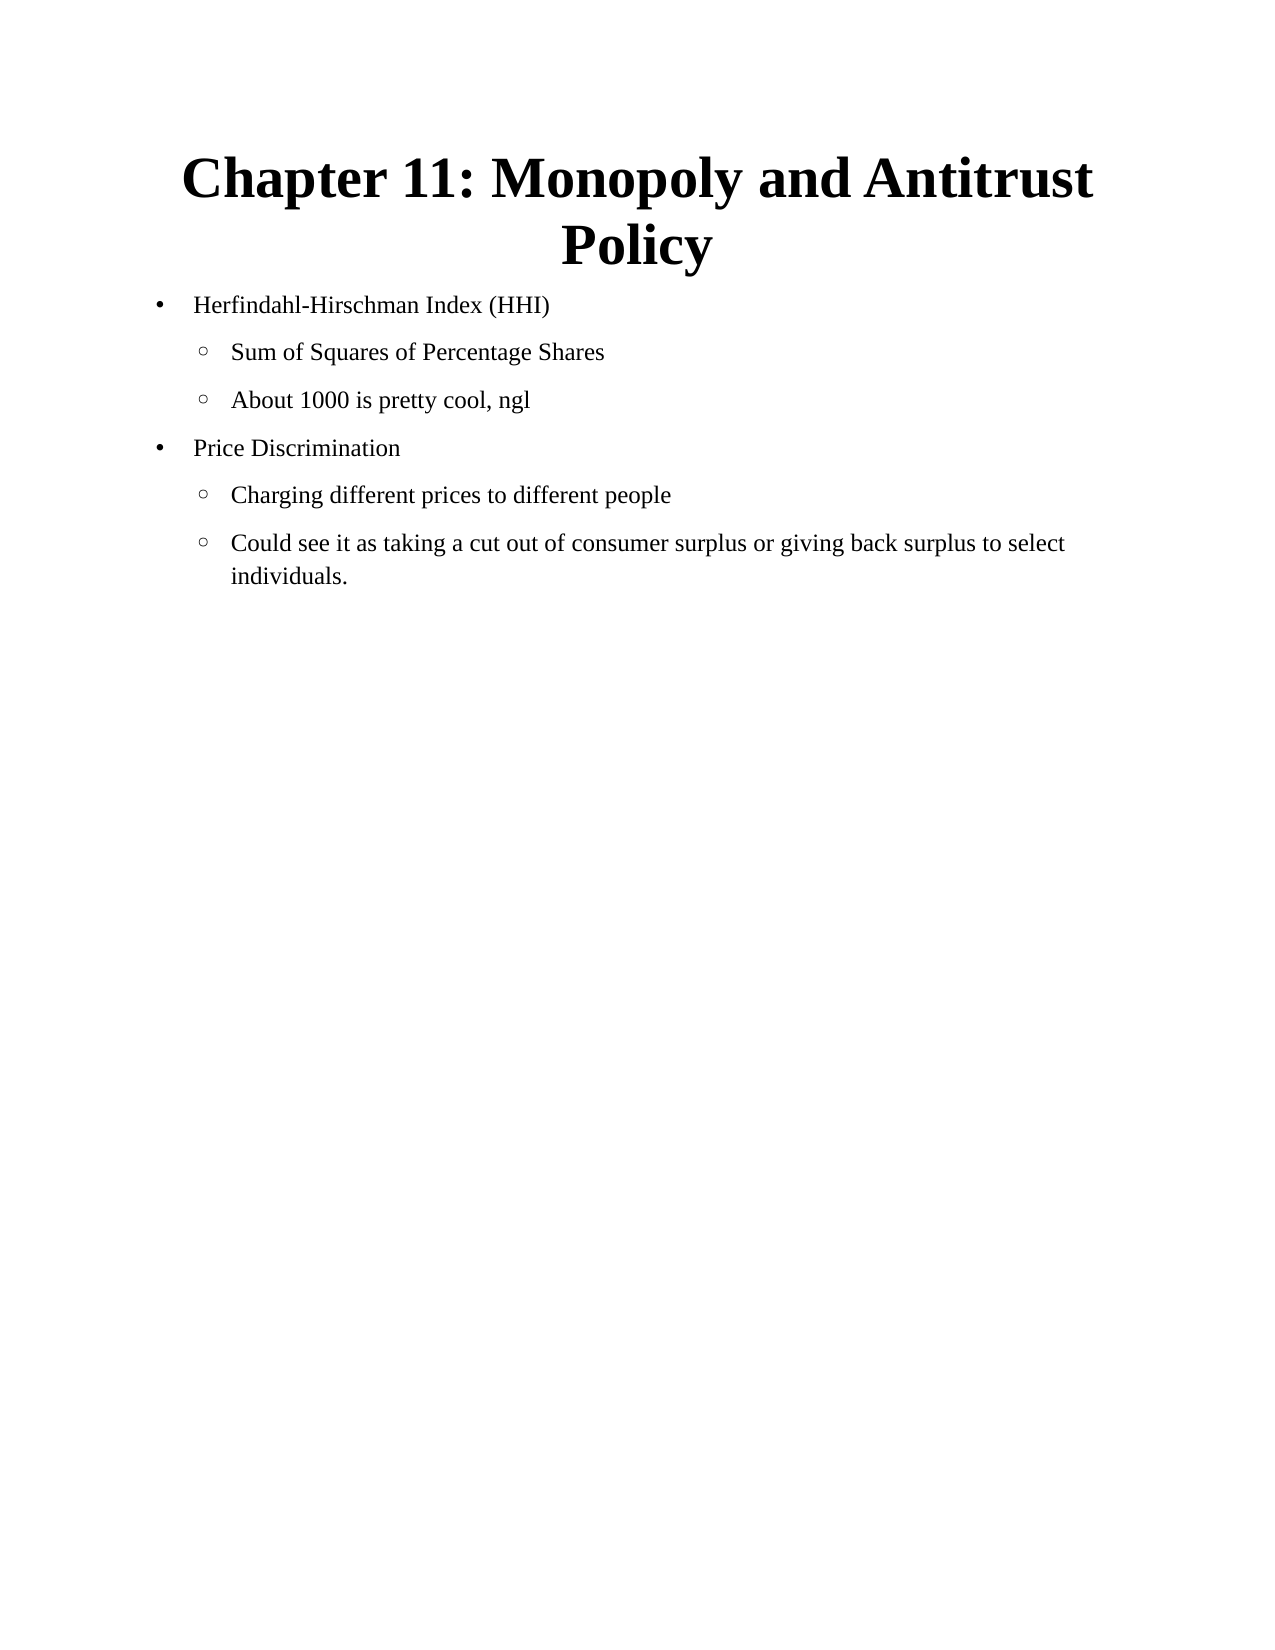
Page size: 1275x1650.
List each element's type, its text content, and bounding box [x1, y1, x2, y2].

title Chapter 11: Monopoly and Antitrust Policy [118, 143, 1157, 277]
list Herfindahl-Hirschman Index (HHI) [156, 290, 1157, 318]
list Charging different prices to different people [193, 480, 1157, 509]
list Could see it as taking a cut out of consumer surplus or giving back surplus to select individuals. [193, 528, 1157, 589]
list Sum of Squares of Percentage Shares [193, 337, 1157, 366]
list Price Discrimination [156, 433, 1157, 461]
list About 1000 is pretty cool, ngl [193, 385, 1157, 414]
